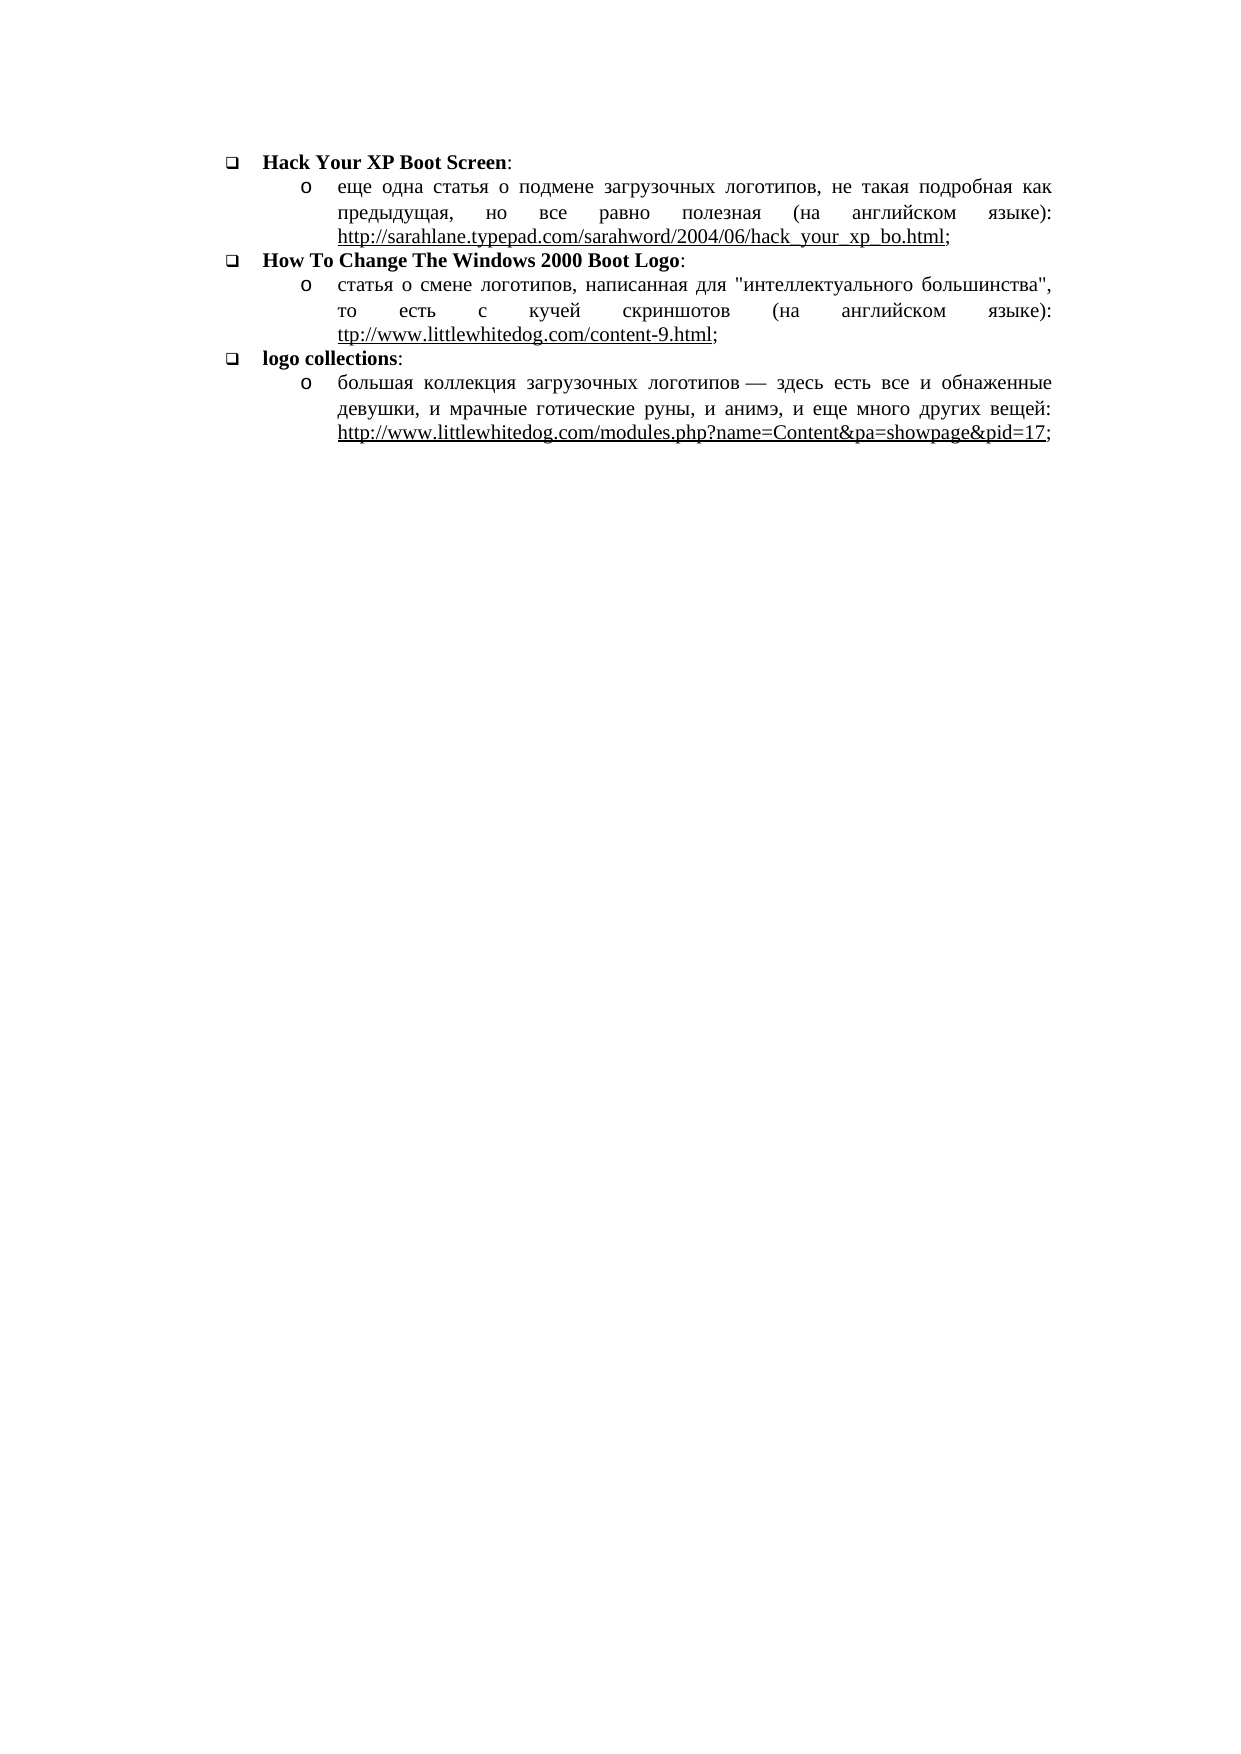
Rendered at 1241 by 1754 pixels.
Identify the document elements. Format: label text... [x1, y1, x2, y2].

list большая коллекция загрузочных логотипов — здесь есть все и обнаженные девушки, и мрачные готические руны, и анимэ, и еще много других вещей: http://www.littlewhitedog.com/modules.php?name=Content&pa=showpage&pid=17; [300, 370, 1053, 444]
list еще одна статья о подмене загрузочных логотипов, не такая подробная как предыдущая, но все равно полезная (на английском языке): http://sarahlane.typepad.com/sarahword/2004/06/hack_your_xp_bo.html; [300, 174, 1053, 248]
list How To Change The Windows 2000 Boot Logo: [225, 248, 1053, 272]
list logo collections: [225, 346, 1053, 370]
list статья о смене логотипов, написанная для "интеллектуального большинства", то есть с кучей скриншотов (на английском языке): ttp://www.littlewhitedog.com/content-9.html; [300, 272, 1053, 346]
list Hack Your XP Boot Screen: [225, 150, 1053, 174]
